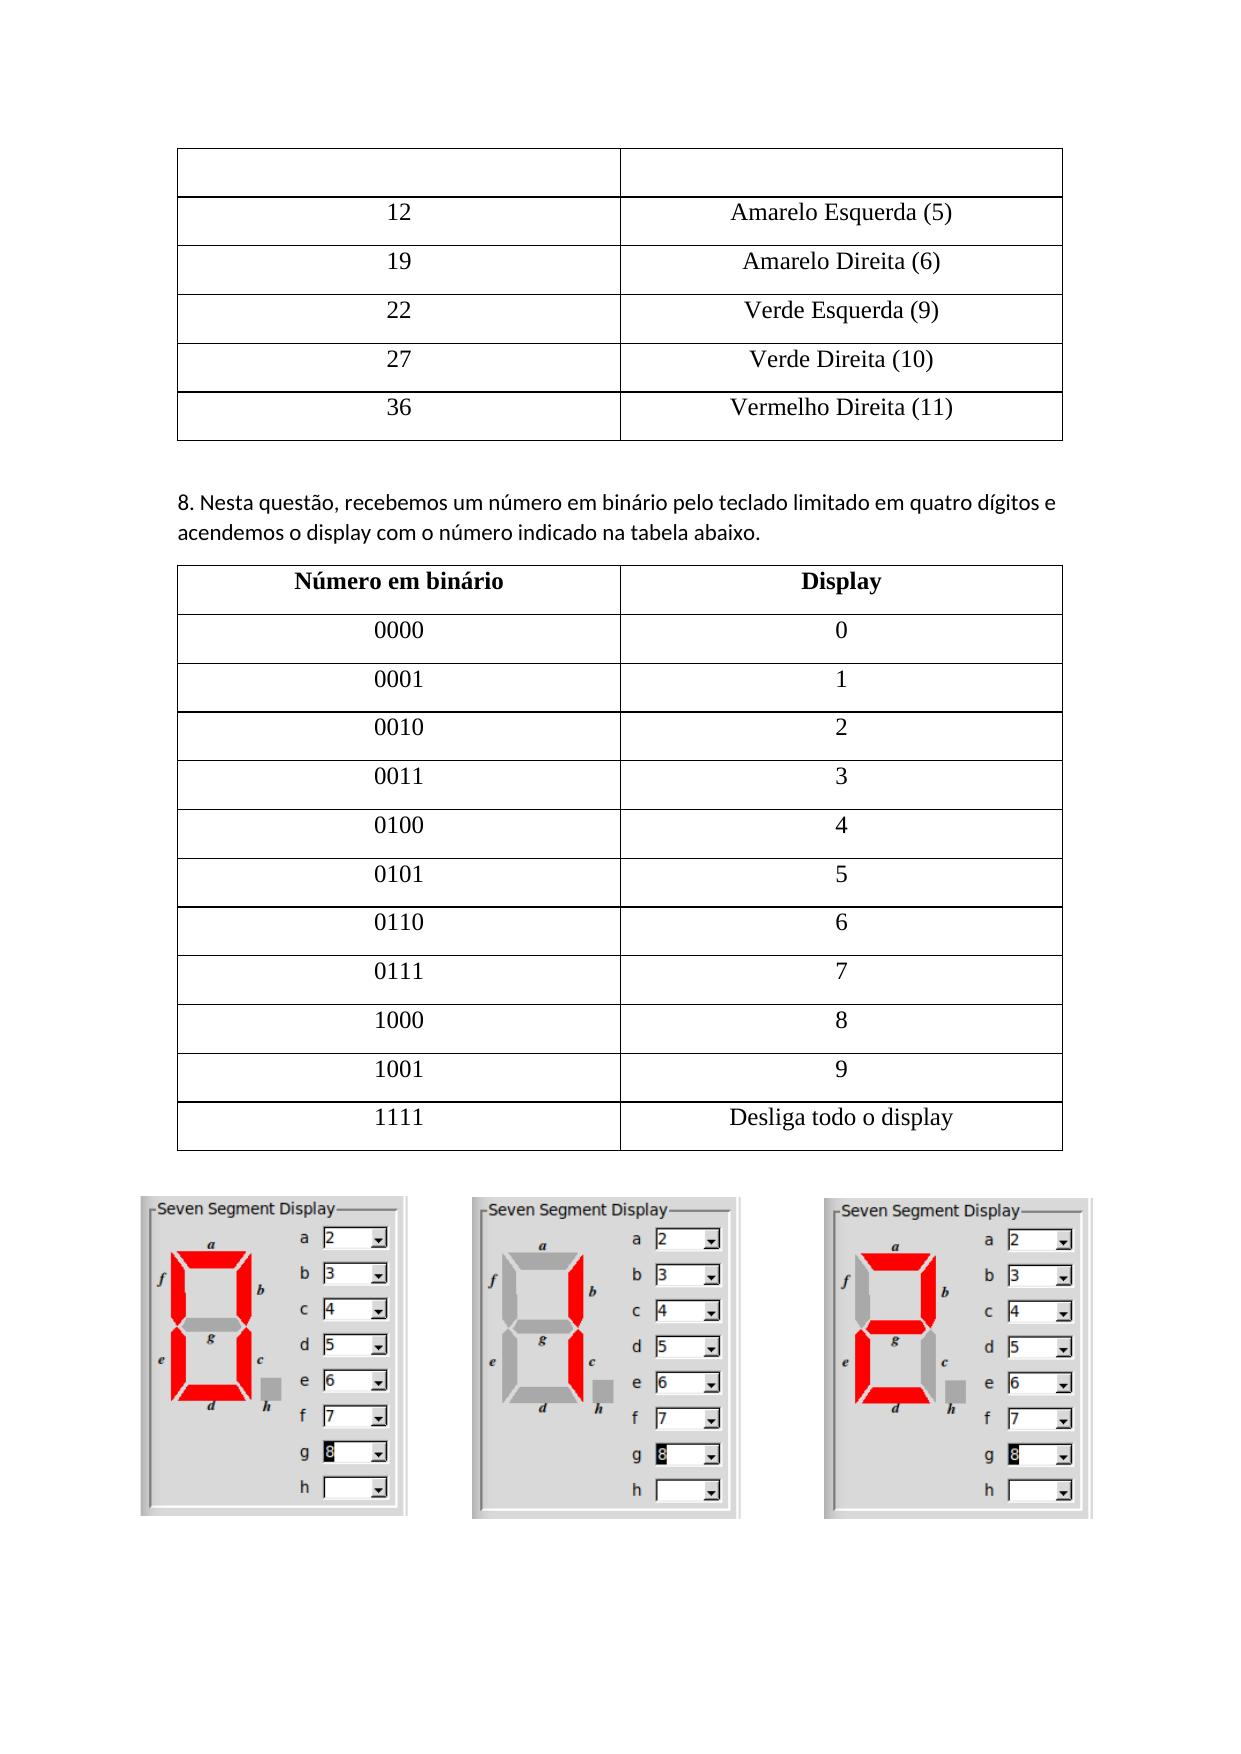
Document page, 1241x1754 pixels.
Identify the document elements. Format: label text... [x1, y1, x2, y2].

text 8. Nesta questão, recebemos um número em binário pelo teclado limitado em quatro dígitos e acendemos o display com o número indicado na tabela abaixo. [177, 488, 1063, 546]
table_cell 6 [621, 908, 1062, 955]
table_cell [621, 149, 1062, 196]
picture [140, 1196, 408, 1516]
table_header Número em binário [178, 566, 620, 614]
picture [472, 1197, 741, 1519]
table_cell Verde Direita (10) [621, 344, 1062, 391]
table_cell 19 [178, 246, 620, 294]
table_cell Verde Esquerda (9) [621, 295, 1062, 343]
table_cell 0101 [178, 859, 620, 906]
table_cell Amarelo Direita (6) [621, 246, 1062, 294]
table_cell 0 [621, 615, 1062, 663]
table_cell 0010 [178, 713, 620, 760]
table_cell 1000 [178, 1005, 620, 1053]
table_cell [178, 149, 620, 196]
table_cell 12 [178, 198, 620, 245]
table_cell 1111 [178, 1103, 620, 1150]
table_cell 0110 [178, 908, 620, 955]
table_cell 27 [178, 344, 620, 391]
table_cell 3 [621, 761, 1062, 809]
table_cell 9 [621, 1054, 1062, 1101]
table_cell 0011 [178, 761, 620, 809]
table_cell Desliga todo o display [621, 1103, 1062, 1150]
table_cell 22 [178, 295, 620, 343]
table_cell 0001 [178, 664, 620, 711]
table_cell 36 [178, 393, 620, 440]
picture [824, 1198, 1093, 1519]
table_header Display [621, 566, 1062, 614]
table_cell 0000 [178, 615, 620, 663]
table_cell 1001 [178, 1054, 620, 1101]
table_cell 4 [621, 810, 1062, 858]
table_cell 2 [621, 713, 1062, 760]
table_cell Vermelho Direita (11) [621, 393, 1062, 440]
table_cell 0111 [178, 956, 620, 1004]
table_cell 7 [621, 956, 1062, 1004]
table_cell 8 [621, 1005, 1062, 1053]
table_cell 5 [621, 859, 1062, 906]
table_cell Amarelo Esquerda (5) [621, 198, 1062, 245]
table_cell 1 [621, 664, 1062, 711]
table_cell 0100 [178, 810, 620, 858]
